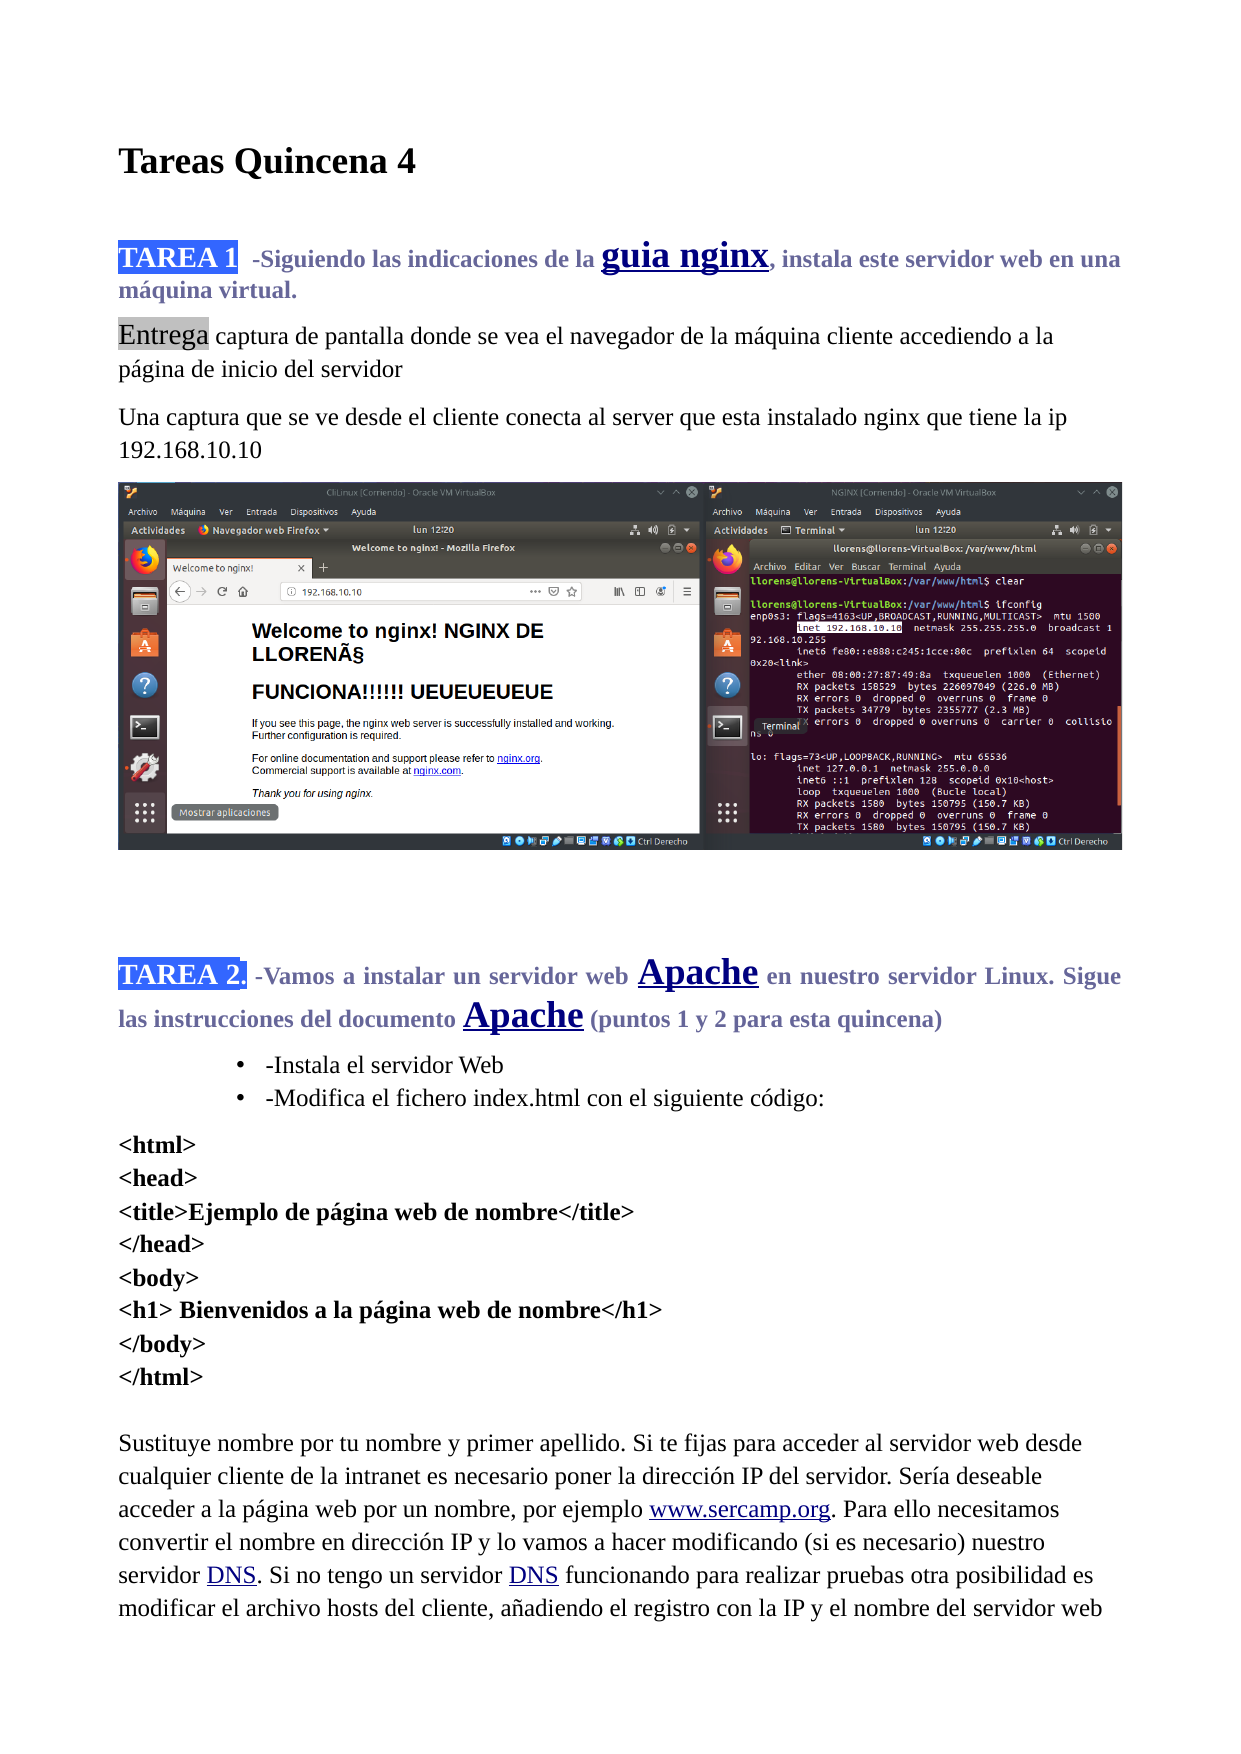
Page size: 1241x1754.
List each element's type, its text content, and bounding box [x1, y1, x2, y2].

text Sustituye nombre por tu nombre y primer apellido. Si te fijas para acceder al servidor web desde cualquier cliente de la intranet es necesario poner la dirección IP del servidor. Sería deseable acceder a la página web por un nombre, por ejemplo www.sercamp.org. Para ello necesitamos convertir el nombre en dirección IP y lo vamos a hacer modificando (si es necesario) nuestro servidor DNS. Si no tengo un servidor DNS funcionando para realizar pruebas otra posibilidad es modificar el archivo hosts del cliente, añadiendo el registro con la IP y el nombre del servidor web [118, 1395, 1122, 1622]
text </head> [118, 1229, 1122, 1258]
text <html> [118, 1131, 1122, 1159]
text Una captura que se ve desde el cliente conecta al server que esta instalado nginx que tiene la ip 192.168.10.10 [118, 402, 1122, 464]
text <title>Ejemplo de página web de nombre</title> [118, 1197, 1122, 1225]
subtitle TAREA 2. -Vamos a instalar un servidor web Apache en nuestro servidor Linux. Sigue las instrucciones del documento Apache (puntos 1 y 2 para esta quincena) [118, 949, 1122, 1035]
picture [118, 482, 1123, 850]
list -Instala el servidor Web [236, 1050, 1122, 1079]
text <head> [118, 1163, 1122, 1192]
text <h1> Bienvenidos a la página web de nombre</h1> [118, 1296, 1122, 1324]
list -Modifica el fichero index.html con el siguiente código: [236, 1083, 1122, 1112]
text </body> [118, 1329, 1122, 1357]
text Entrega captura de pantalla donde se vea el navegador de la máquina cliente accediendo a la página de inicio del servidor [118, 317, 1122, 383]
subtitle TAREA 1. -Siguiendo las indicaciones de la guia nginx, instala este servidor web en una máquina virtual. [118, 232, 1122, 304]
text <body> [118, 1263, 1122, 1291]
text </html> [118, 1362, 1122, 1390]
